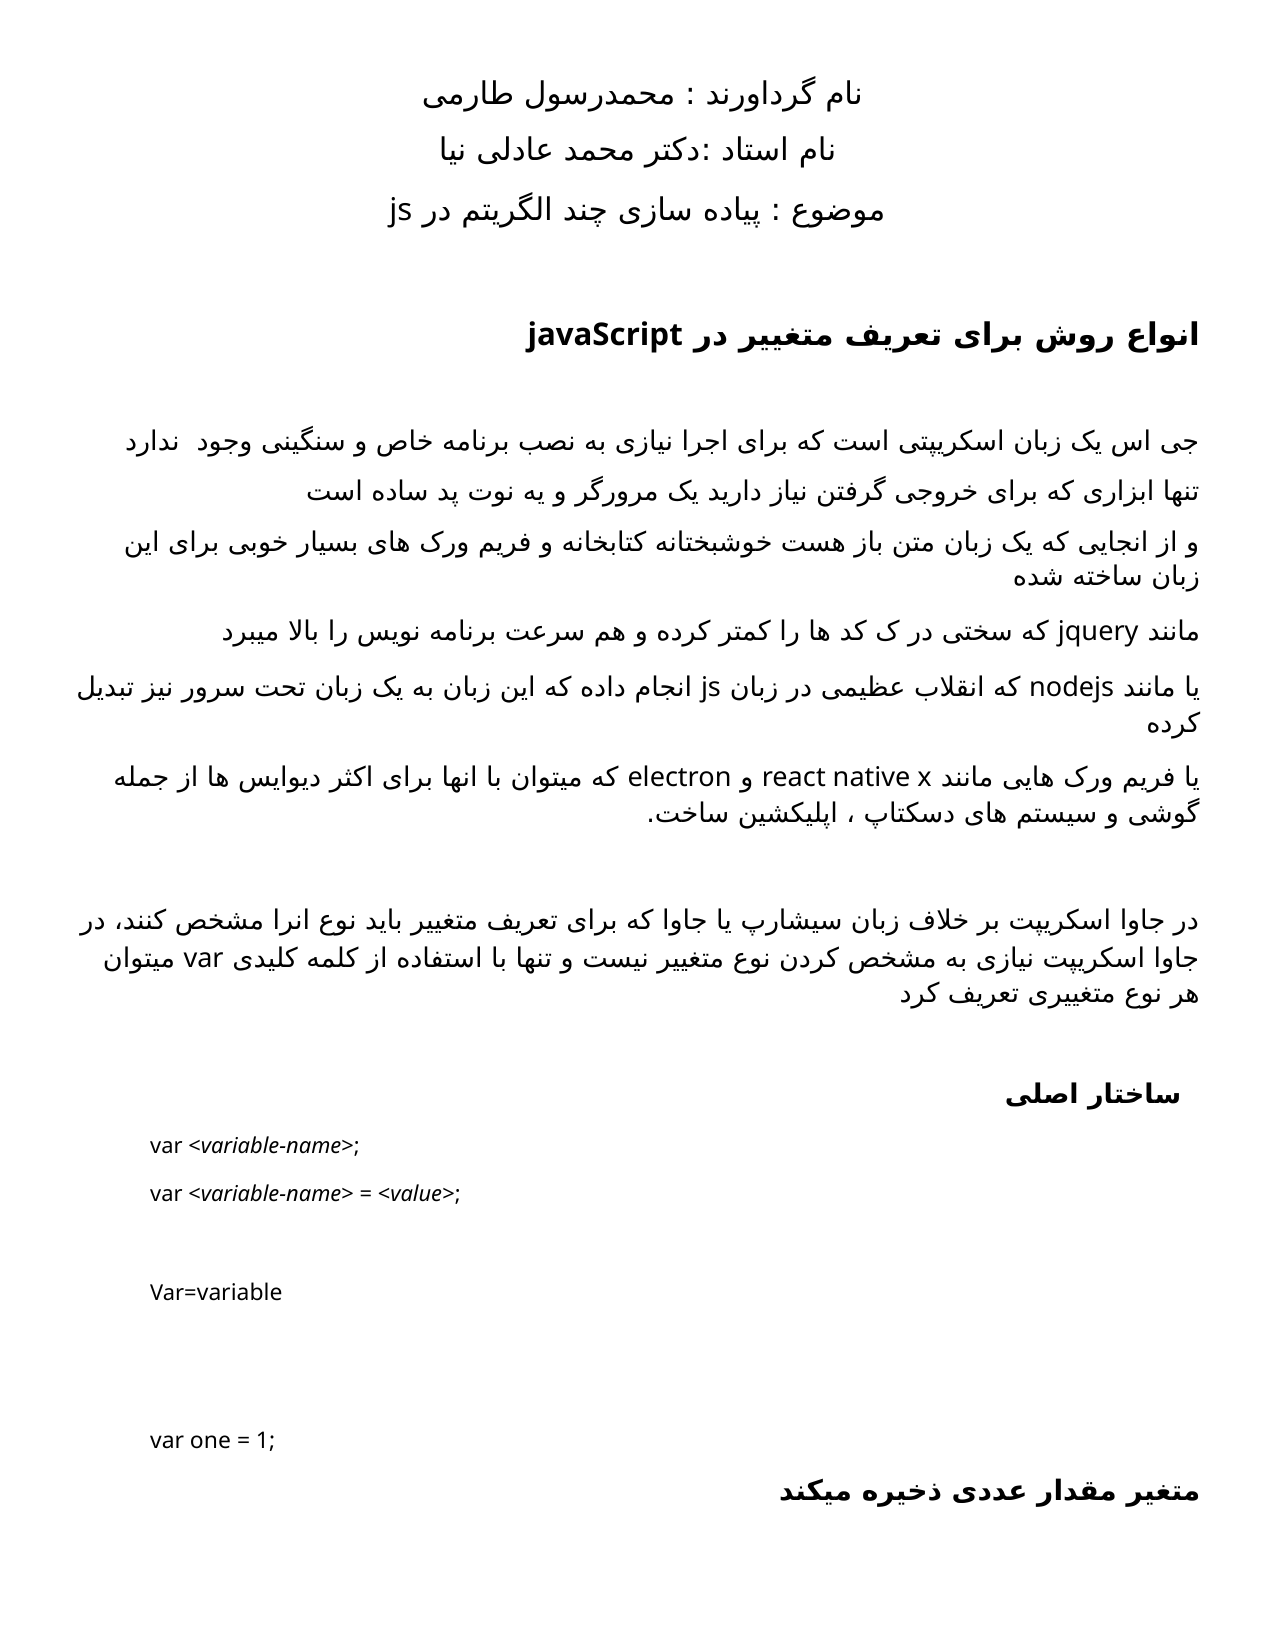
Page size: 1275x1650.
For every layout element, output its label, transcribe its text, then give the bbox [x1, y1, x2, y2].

text موضوع : پیاده سازی چند الگریتم در js [75, 187, 1200, 229]
text یا مانند nodejs که انقلاب عظیمی در زبان js انجام داده که این زبان به یک زبان تحت سرور نیز تبدیل کرده [75, 668, 1200, 738]
text جی اس یک زبان اسکریپتی است که برای اجرا نیازی به نصب برنامه خاص و سنگینی وجود ندارد [75, 425, 1200, 456]
text نام گرداورند : محمدرسول طارمی [75, 75, 1200, 111]
text var <variable-name> = <value>; [150, 1178, 1200, 1208]
text انواع روش برای تعریف متغییر در javaScript [75, 312, 1200, 354]
text Var=variable [150, 1276, 1200, 1307]
text var <variable-name>; [150, 1129, 1200, 1159]
text var one = 1; [150, 1424, 1200, 1455]
text یا فریم ورک هایی مانند react native x و electron که میتوان با انها برای اکثر دیوایس ها از جمله گوشی و سیستم های دسکتاپ ، اپلیکشین ساخت. [75, 758, 1200, 829]
text مانند jquery که سختی در ک کد ها را کمتر کرده و هم سرعت برنامه نویس را بالا میبرد [75, 611, 1200, 648]
text ساختار اصلی [75, 1079, 1200, 1110]
text و از انجایی که یک زبان متن باز هست خوشبختانه کتابخانه و فریم ورک های بسیار خوبی برای این زبان ساخته شده [75, 526, 1200, 592]
text تنها ابزاری که برای خروجی گرفتن نیاز دارید یک مرورگر و یه نوت پد ساده است [75, 476, 1200, 507]
text در جاوا اسکریپت بر خلاف زبان سیشارپ یا جاوا که برای تعریف متغییر باید نوع انرا مشخص کنند، در جاوا اسکریپت نیازی به مشخص کردن نوع متغییر نیست و تنها با استفاده از کلمه کلیدی var میتوان هر نوع متغییری تعریف کرد [75, 904, 1200, 1009]
text نام استاد :‌دکتر محمد عادلی نیا [75, 131, 1200, 167]
text متغیر مقدار عددی ذخیره میکند [75, 1474, 1200, 1507]
